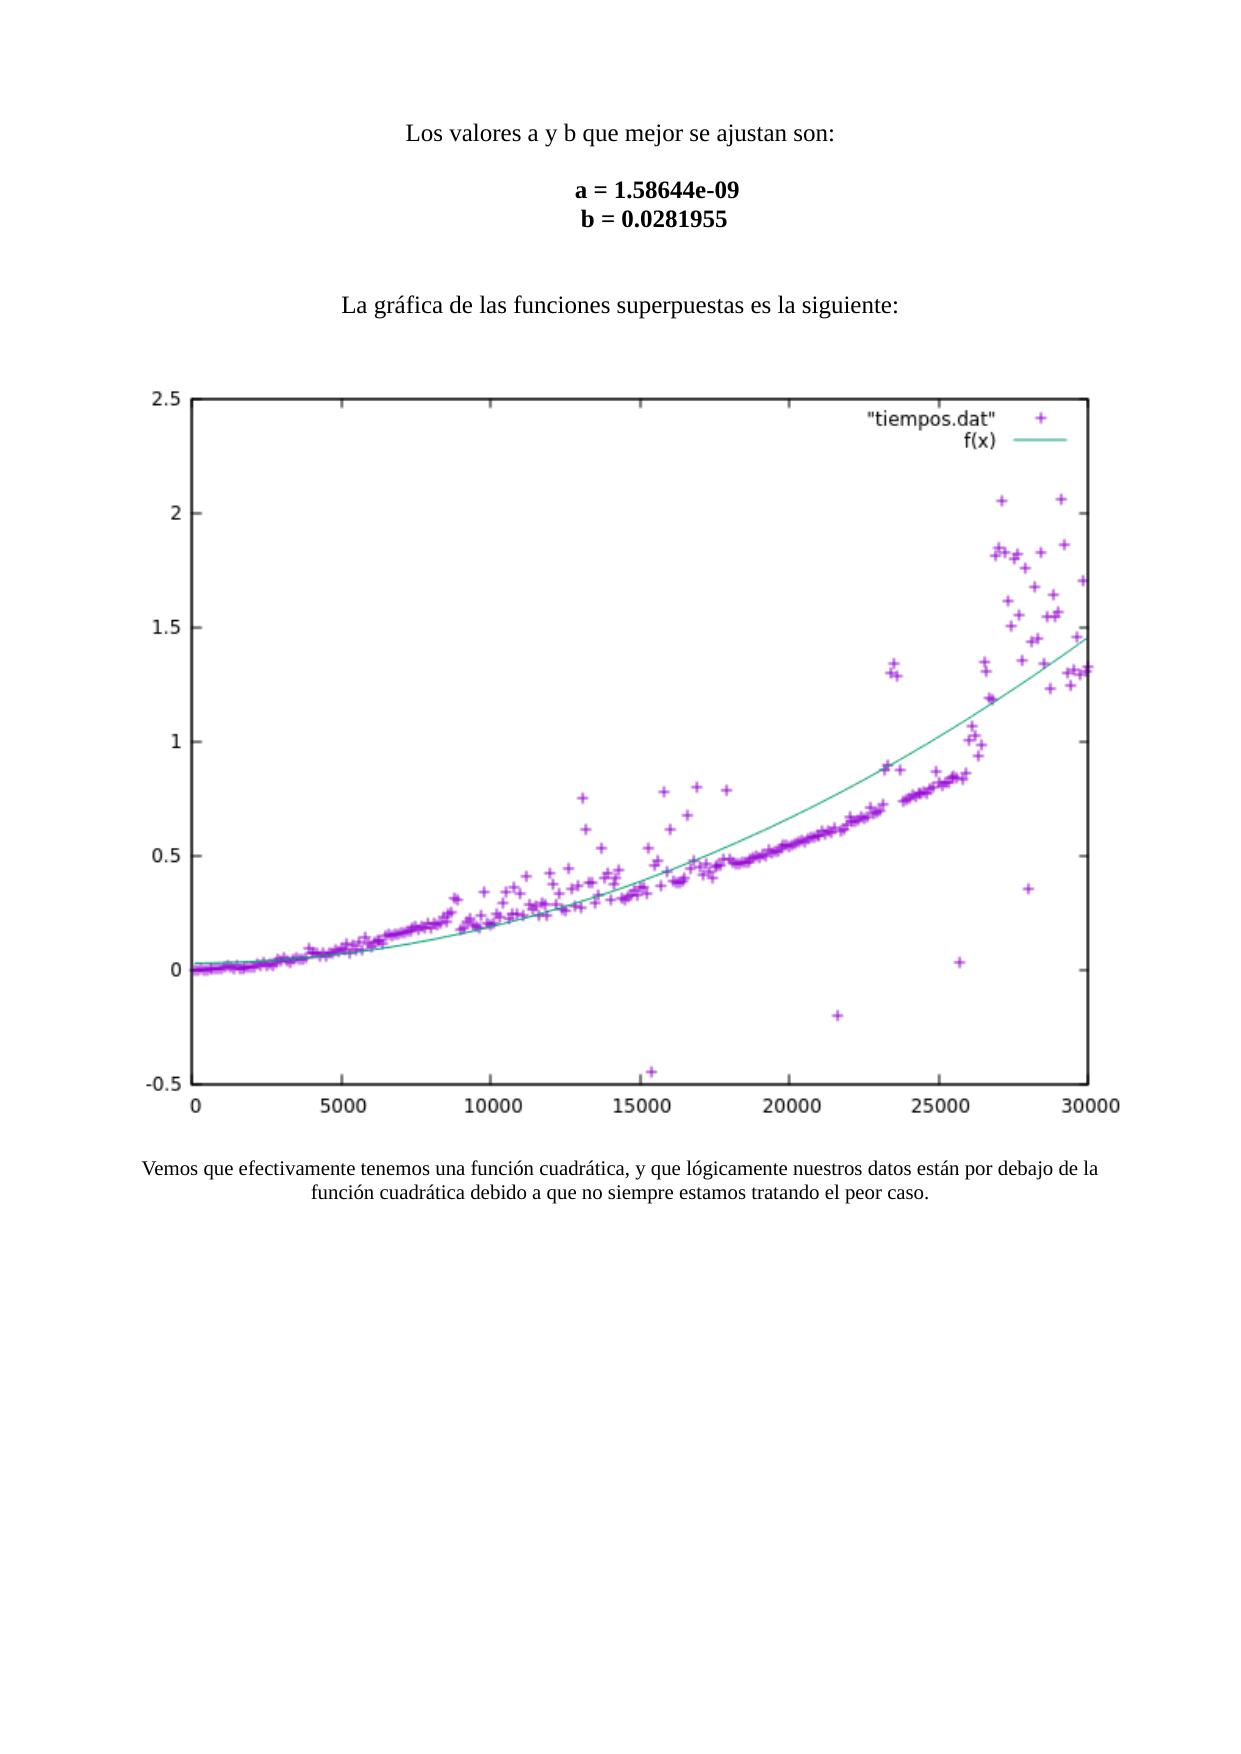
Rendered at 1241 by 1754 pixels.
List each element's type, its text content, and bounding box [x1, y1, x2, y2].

text a = 1.58644e-09 [118, 176, 1122, 204]
picture [120, 376, 1121, 1127]
text b = 0.0281955 [118, 204, 1122, 233]
text Los valores a y b que mejor se ajustan son: [118, 118, 1122, 147]
text La gráfica de las funciones superpuestas es la siguiente: [118, 291, 1122, 319]
text Vemos que efectivamente tenemos una función cuadrática, y que lógicamente nuestros datos están por debajo de la función cuadrática debido a que no siempre estamos tratando el peor caso. [118, 1156, 1122, 1204]
